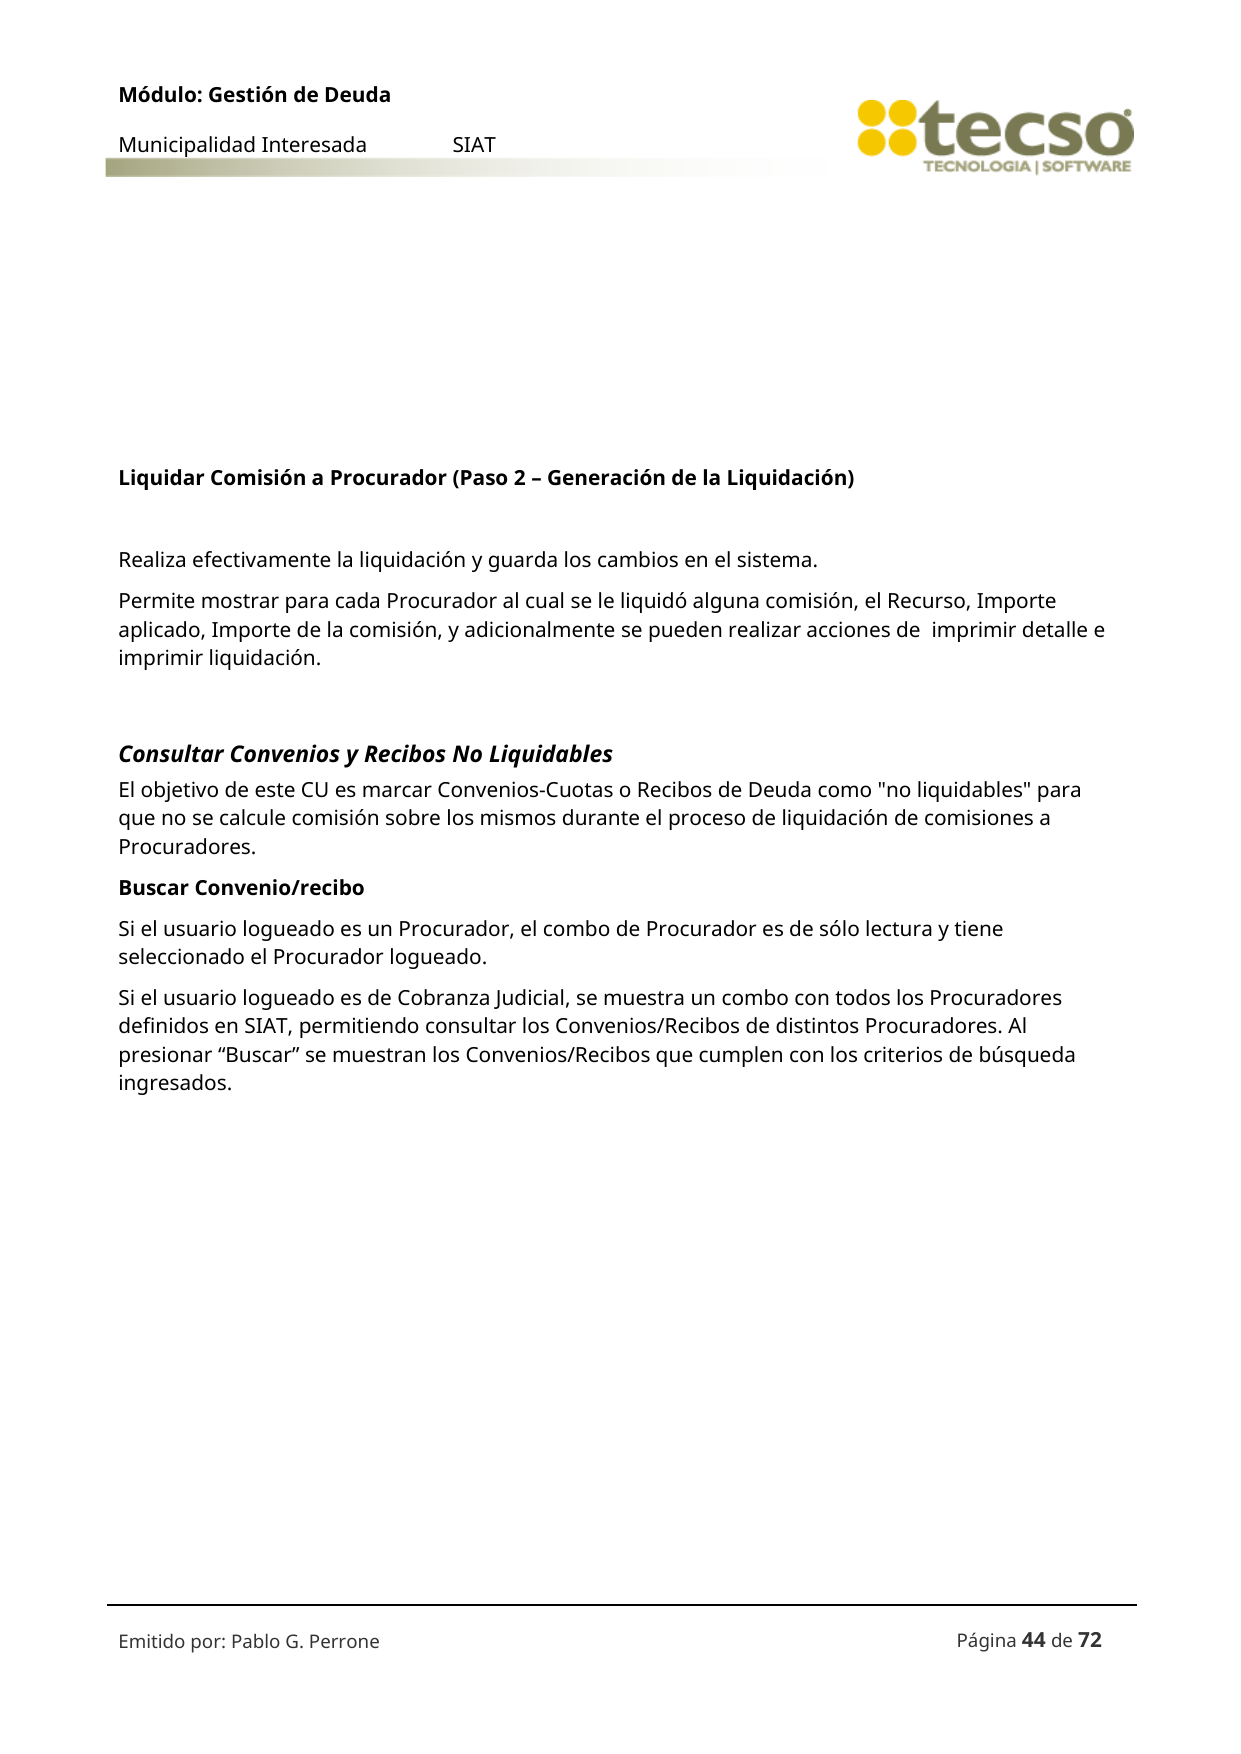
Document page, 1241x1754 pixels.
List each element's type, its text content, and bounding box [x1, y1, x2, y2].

text Realiza efectivamente la liquidación y guarda los cambios en el sistema. [118, 545, 1122, 574]
text Liquidar Comisión a Procurador (Paso 2 – Generación de la Liquidación) [118, 463, 1122, 492]
text Si el usuario logueado es de Cobranza Judicial, se muestra un combo con todos los Procuradores definidos en SIAT, permitiendo consultar los Convenios/Recibos de distintos Procuradores. Al presionar “Buscar” se muestran los Convenios/Recibos que cumplen con los criterios de búsqueda ingresados. [118, 983, 1122, 1097]
text El objetivo de este CU es marcar Convenios-Cuotas o Recibos de Deuda como "no liquidables" para que no se calcule comisión sobre los mismos durante el proceso de liquidación de comisiones a Procuradores. [118, 775, 1122, 860]
text Permite mostrar para cada Procurador al cual se le liquidó alguna comisión, el Recurso, Importe aplicado, Importe de la comisión, y adicionalmente se pueden realizar acciones de imprimir detalle e imprimir liquidación. [118, 586, 1122, 672]
picture [105, 100, 1134, 177]
text Buscar Convenio/recibo [118, 873, 1122, 901]
text Si el usuario logueado es un Procurador, el combo de Procurador es de sólo lectura y tiene seleccionado el Procurador logueado. [118, 914, 1122, 971]
subtitle Consultar Convenios y Recibos No Liquidables [118, 738, 1122, 769]
